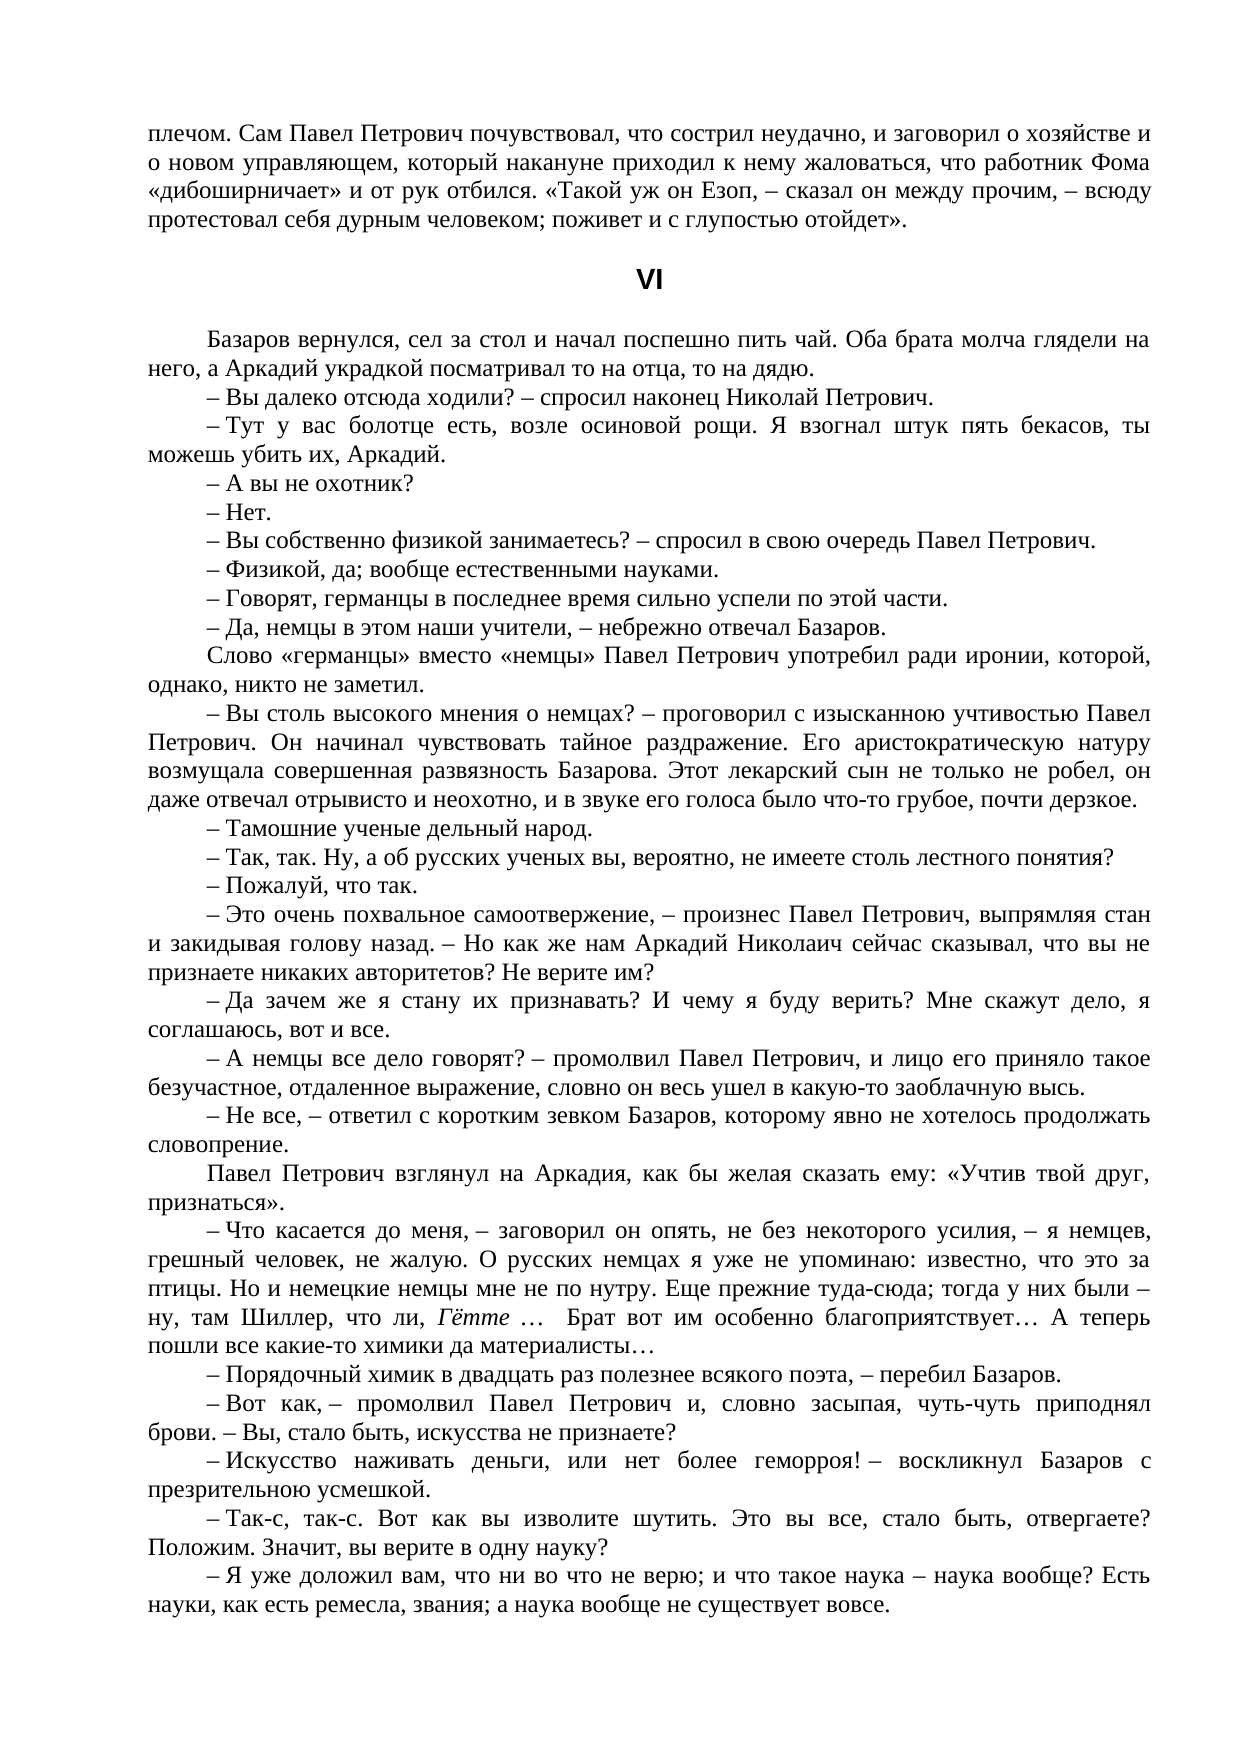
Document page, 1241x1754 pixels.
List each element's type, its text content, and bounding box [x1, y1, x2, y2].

subtitle VI [148, 262, 1152, 295]
text – Не все, – ответил с коротким зевком Базаров, которому явно не хотелось продолжать словопрение. [148, 1100, 1152, 1158]
text плечом. Сам Павел Петрович почувствовал, что сострил неудачно, и заговорил о хозяйстве и о новом управляющем, который накануне приходил к нему жаловаться, что работник Фома «дибоширничает» и от рук отбился. «Такой уж он Езоп, – сказал он между прочим, – всюду протестовал себя дурным человеком; поживет и с глупостью отойдет». [148, 118, 1152, 233]
text – Пожалуй, что так. [148, 870, 1152, 899]
text – Вот как, – промолвил Павел Петрович и, словно засыпая, чуть-чуть приподнял брови. – Вы, стало быть, искусства не признаете? [148, 1388, 1152, 1445]
text – Да зачем же я стану их признавать? И чему я буду верить? Мне скажут дело, я соглашаюсь, вот и все. [148, 985, 1152, 1043]
text – Говорят, германцы в последнее время сильно успели по этой части. [148, 583, 1152, 612]
text – Вы столь высокого мнения о немцах? – проговорил с изысканною учтивостью Павел Петрович. Он начинал чувствовать тайное раздражение. Его аристократическую натуру возмущала совершенная развязность Базарова. Этот лекарский сын не только не робел, он даже отвечал отрывисто и неохотно, и в звуке его голоса было что-то грубое, почти дерзкое. [148, 698, 1152, 813]
text – Что касается до меня, – заговорил он опять, не без некоторого усилия, – я немцев, грешный человек, не жалую. О русских немцах я уже не упоминаю: известно, что это за птицы. Но и немецкие немцы мне не по нутру. Еще прежние туда-сюда; тогда у них были – ну, там Шиллер, что ли, Гётте … Брат вот им особенно благоприятствует… А теперь пошли все какие-то химики да материалисты… [148, 1215, 1152, 1359]
text Павел Петрович взглянул на Аркадия, как бы желая сказать ему: «Учтив твой друг, признаться». [148, 1158, 1152, 1215]
text – А немцы все дело говорят? – промолвил Павел Петрович, и лицо его приняло такое безучастное, отдаленное выражение, словно он весь ушел в какую-то заоблачную высь. [148, 1043, 1152, 1100]
text – Вы далеко отсюда ходили? – спросил наконец Николай Петрович. [148, 382, 1152, 410]
text Базаров вернулся, сел за стол и начал поспешно пить чай. Оба брата молча глядели на него, а Аркадий украдкой посматривал то на отца, то на дядю. [148, 324, 1152, 382]
text Слово «германцы» вместо «немцы» Павел Петрович употребил ради иронии, которой, однако, никто не заметил. [148, 640, 1152, 698]
text – Тамошние ученые дельный народ. [148, 813, 1152, 842]
text – Да, немцы в этом наши учители, – небрежно отвечал Базаров. [148, 612, 1152, 640]
text – Вы собственно физикой занимаетесь? – спросил в свою очередь Павел Петрович. [148, 525, 1152, 554]
text – Физикой, да; вообще естественными науками. [148, 554, 1152, 583]
text – Порядочный химик в двадцать раз полезнее всякого поэта, – перебил Базаров. [148, 1359, 1152, 1388]
text – А вы не охотник? [148, 468, 1152, 497]
text – Искусство наживать деньги, или нет более геморроя! – воскликнул Базаров с презрительною усмешкой. [148, 1445, 1152, 1503]
text – Тут у вас болотце есть, возле осиновой рощи. Я взогнал штук пять бекасов, ты можешь убить их, Аркадий. [148, 410, 1152, 468]
text – Нет. [148, 497, 1152, 525]
text – Я уже доложил вам, что ни во что не верю; и что такое наука – наука вообще? Есть науки, как есть ремесла, звания; а наука вообще не существует вовсе. [148, 1560, 1152, 1618]
text – Это очень похвальное самоотвержение, – произнес Павел Петрович, выпрямляя стан и закидывая голову назад. – Но как же нам Аркадий Николаич сейчас сказывал, что вы не признаете никаких авторитетов? Не верите им? [148, 899, 1152, 985]
text – Так-с, так-с. Вот как вы изволите шутить. Это вы все, стало быть, отвергаете? Положим. Значит, вы верите в одну науку? [148, 1503, 1152, 1560]
text – Так, так. Ну, а об русских ученых вы, вероятно, не имеете столь лестного понятия? [148, 842, 1152, 870]
